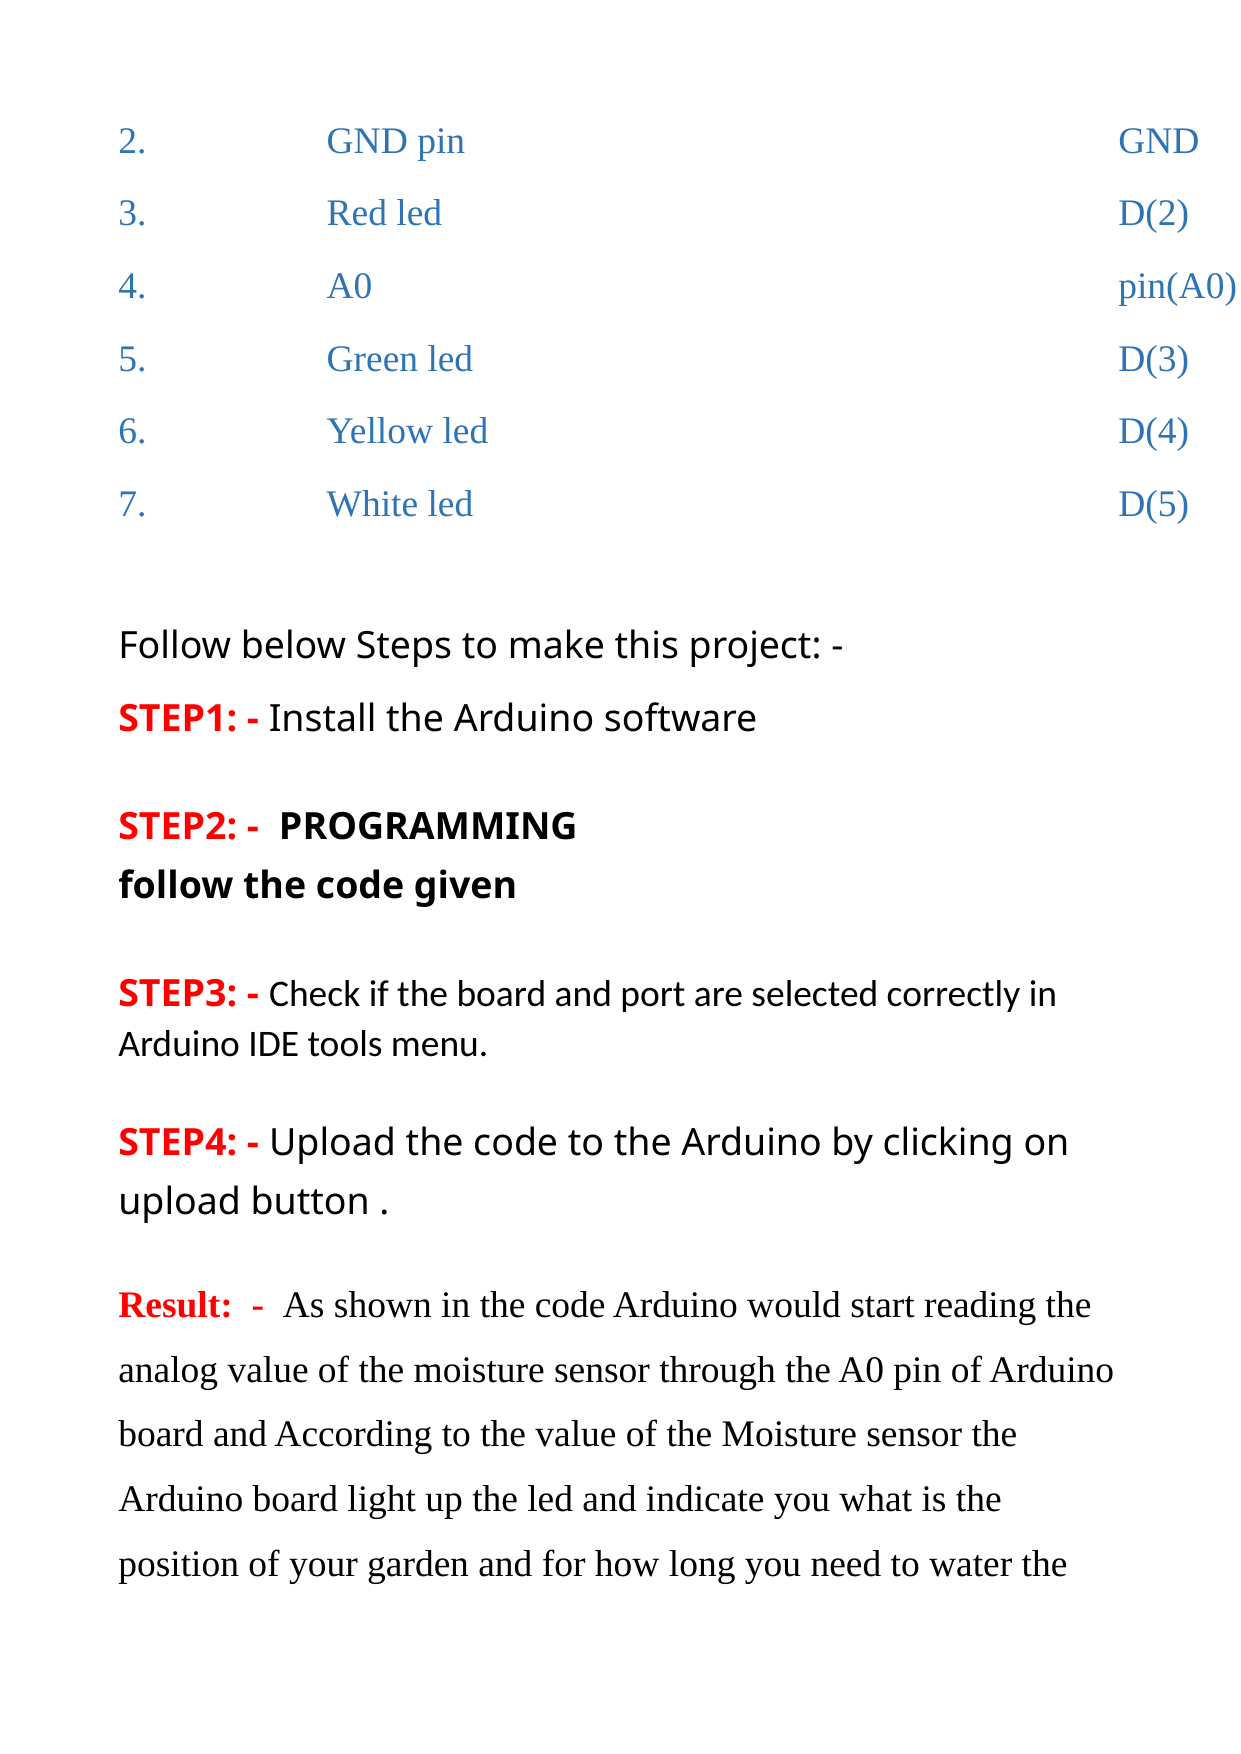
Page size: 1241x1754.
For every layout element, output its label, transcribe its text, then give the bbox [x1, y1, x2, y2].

table_cell 4. [118, 263, 326, 336]
table_cell D(4) [1118, 409, 1240, 481]
table_cell pin(A0) [1118, 263, 1240, 336]
text STEP4: - Upload the code to the Arduino by clicking on upload button . [118, 1115, 1122, 1225]
table_cell 6. [118, 409, 326, 481]
table_cell D(3) [1118, 336, 1240, 408]
table_cell Red led [326, 191, 1118, 263]
table_cell D(5) [1118, 481, 1240, 554]
table_cell 7. [118, 481, 326, 554]
table_cell D(2) [1118, 191, 1240, 263]
table_cell GND pin [326, 118, 1118, 191]
text STEP3: - Check if the board and port are selected correctly in Arduino IDE tools menu. [118, 966, 1122, 1066]
table_cell 3. [118, 191, 326, 263]
table_cell 2. [118, 118, 326, 191]
table_cell Green led [326, 336, 1118, 408]
text Result: - As shown in the code Arduino would start reading the analog value of the moisture sensor through the A0 pin of Arduino board and According to the value of the Moisture sensor the Arduino board light up the led and indicate you what is the position of your garden and for how long you need to water the [118, 1282, 1122, 1584]
table_cell GND [1118, 118, 1240, 191]
table_cell Yellow led [326, 409, 1118, 481]
text STEP2: - PROGRAMMING [118, 799, 1122, 850]
text STEP1: - Install the Arduino software [118, 691, 1122, 742]
table_cell A0 [326, 263, 1118, 336]
text Follow below Steps to make this project: - [118, 618, 1122, 669]
table_cell 5. [118, 336, 326, 408]
table_cell White led [326, 481, 1118, 554]
text follow the code given [118, 858, 1122, 909]
